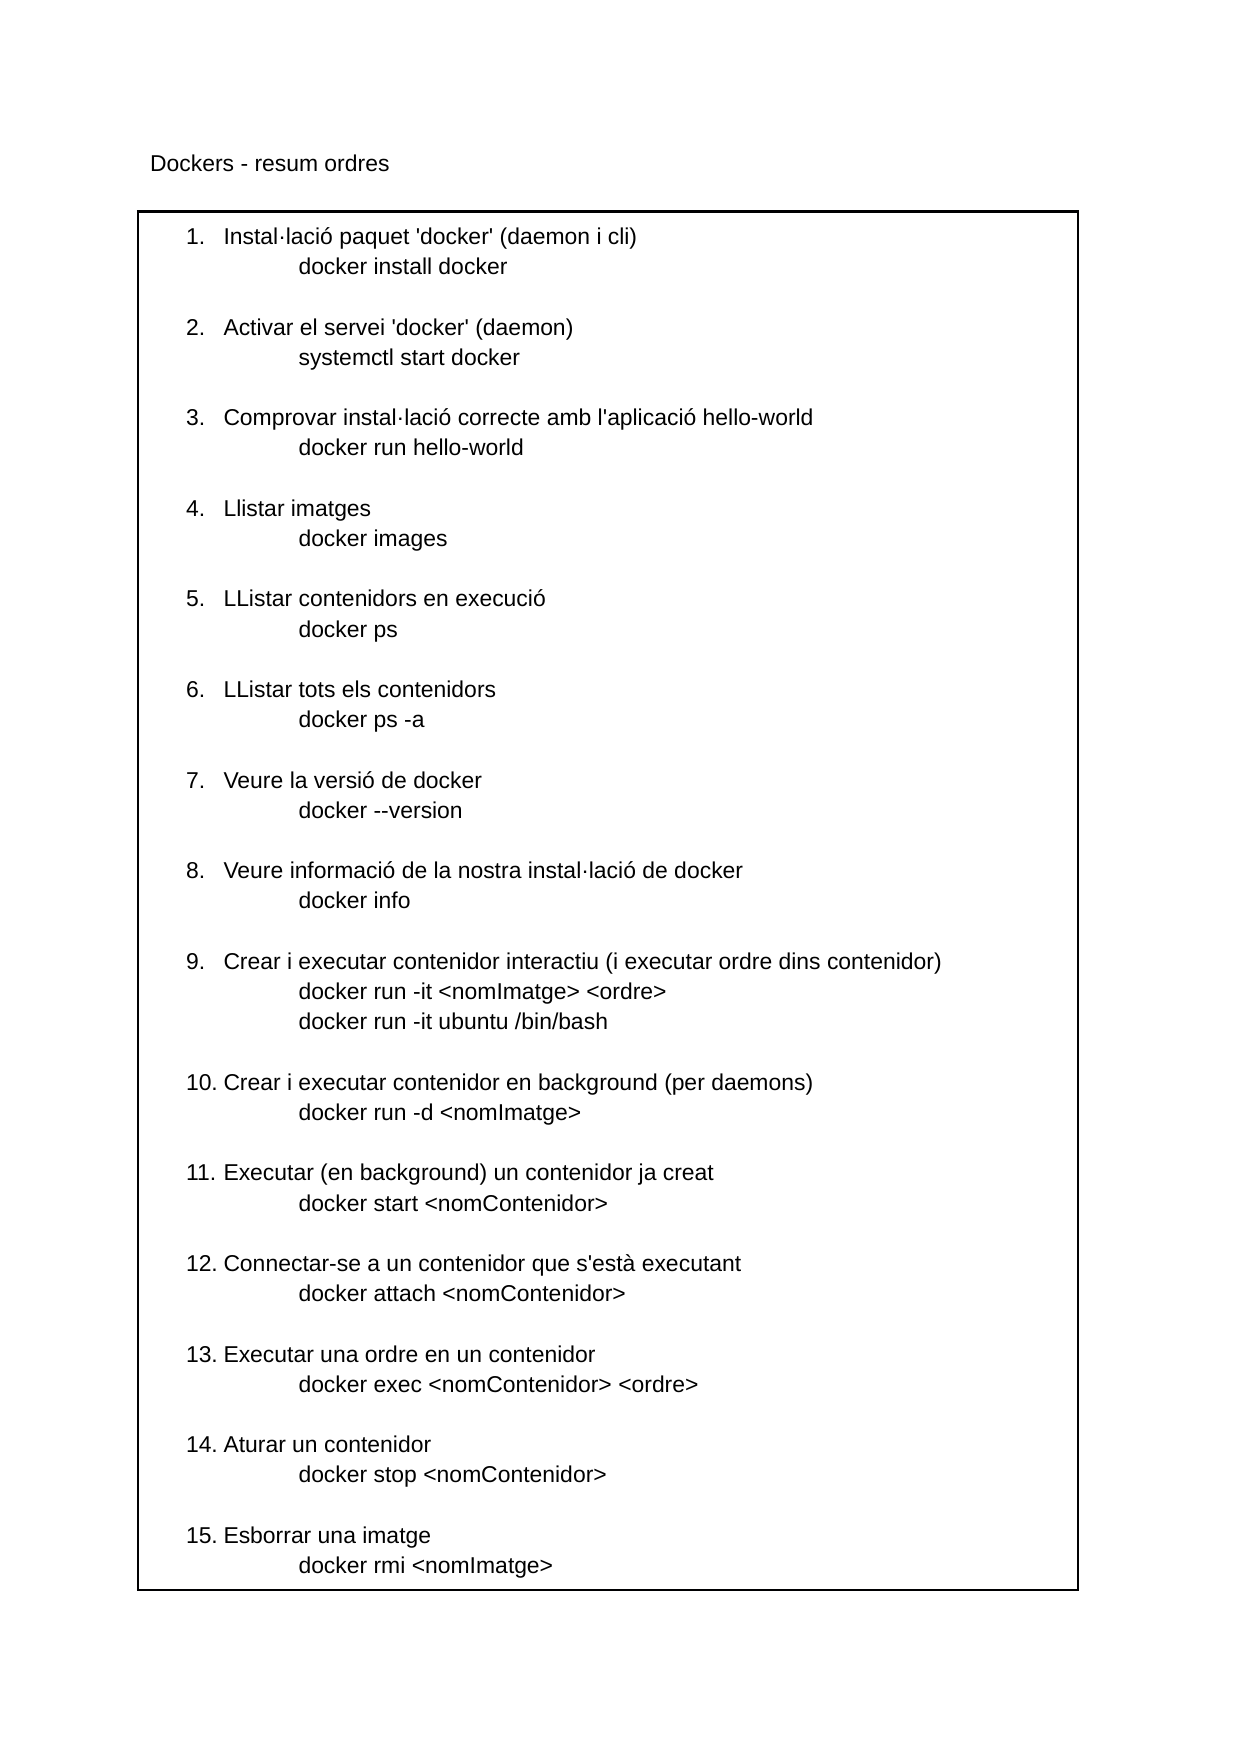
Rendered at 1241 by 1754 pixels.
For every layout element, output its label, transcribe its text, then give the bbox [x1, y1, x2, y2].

table_header Instal·lació paquet 'docker' (daemon i cli) docker install docker Activar el servei 'docker' (daemon) systemctl start docker Comprovar instal·lació correcte amb l'aplicació hello-world docker run hello-world Llistar imatges docker images LListar contenidors en execució docker ps LListar tots els contenidors docker ps -a Veure la versió de docker docker --version Veure informació de la nostra instal·lació de docker docker info Crear i executar contenidor interactiu (i executar ordre dins contenidor) docker run -it <nomImatge> <ordre> docker run -it ubuntu /bin/bash Crear i executar contenidor en background (per daemons) docker run -d <nomImatge> Executar (en background) un contenidor ja creat docker start <nomContenidor> Connectar-se a un contenidor que s'està executant docker attach <nomContenidor> Executar una ordre en un contenidor docker exec <nomContenidor> <ordre> Aturar un contenidor docker stop <nomContenidor> Esborrar una imatge docker rmi <nomImatge> Esborrar un contenidor docker rm <nomContenidor> Associar ports del docker-host amb el ports exposats del contenidor opcio -p opcio -P (s'associen tots els ports exposats) docker run -d -p 9000:9000 -v "/var/run/docker.sock:/var/run/docker.sock" portainer/portainer per veure ports associats a un contenidor docker ps docker port <contenidor> Associar volums (carpetes o dispositius) opció -v en les ordres 'docker create' o 'docker run' Login al Registre (Docker Hub) docker login Buscar imatges en el Registre (Docker Hub) docker search <text> Baixar una imatge docker pull <nomImatge:tag> Crear una imatge a partir d'un contenidor docker commit <nomContenidor> <usuari:nom/tag> docker commit xispas merce01/prova1 Pujar la imatge creada al Registre docker push <usuari/nom:tag> Xarxes docker network ls (per defecte, xarxa bridge) Veure la IP asociada a un contenidor docker network inspect <nomXarxa> Veure detall d'un contenidor (IP, ports,..) docker inspect <nomContenidor> Enllaçar contenidor en la ordre docker run o docker create opcio --link <nomContenidor>:<nomIntern> per exemple --link wp_mysql:mysql [139, 213, 1077, 1589]
text Dockers - resum ordres [150, 150, 1090, 176]
